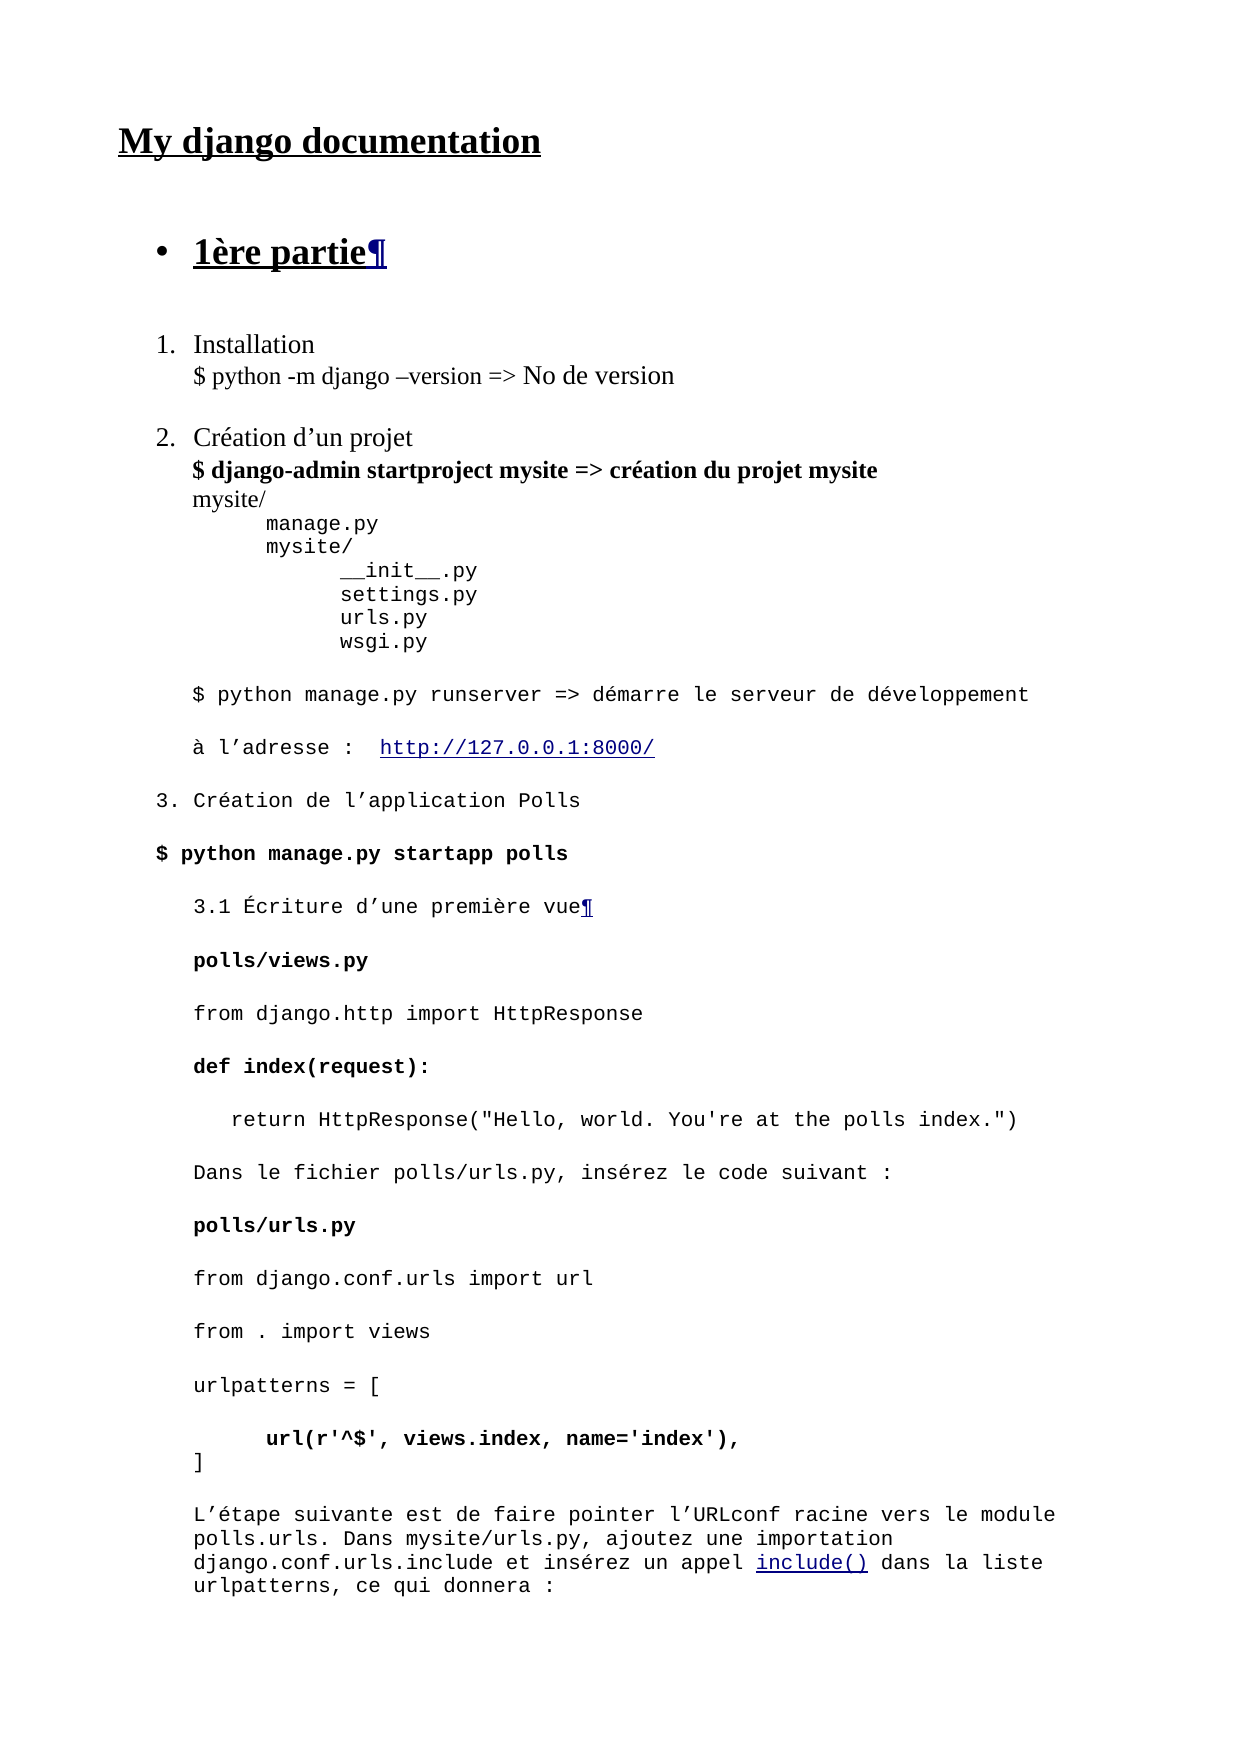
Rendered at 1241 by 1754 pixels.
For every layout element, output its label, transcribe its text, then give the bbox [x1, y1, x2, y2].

list urlpatterns = [ [156, 1374, 1122, 1398]
list L’étape suivante est de faire pointer l’URLconf racine vers le module polls.urls. Dans mysite/urls.py, ajoutez une importation django.conf.urls.include et insérez un appel include() dans la liste urlpatterns, ce qui donnera : [156, 1504, 1122, 1599]
text url(r'^$', views.index, name='index'), [118, 1428, 1122, 1451]
list from . import views [156, 1321, 1122, 1345]
list Dans le fichier polls/urls.py, insérez le code suivant : [156, 1162, 1122, 1186]
list 3.1 Écriture d’une première vue¶ [156, 896, 1122, 920]
list polls/views.py [156, 949, 1122, 973]
list from django.conf.urls import url [156, 1268, 1122, 1292]
list from django.http import HttpResponse [156, 1003, 1122, 1026]
list return HttpResponse("Hello, world. You're at the polls index.") [193, 1109, 1122, 1133]
text $ django-admin startproject mysite => création du projet mysite [118, 453, 1122, 484]
text 3. Création de l’application Polls [118, 790, 1122, 814]
text wsgi.py [118, 631, 1122, 654]
text $ python manage.py runserver => démarre le serveur de développement [118, 684, 1122, 708]
text ] [118, 1451, 1122, 1475]
text My django documentation [118, 118, 1122, 161]
list $ python -m django –version => No de version [156, 359, 1122, 390]
list Installation [156, 328, 1122, 359]
subtitle 1ère partie¶ [156, 229, 1122, 272]
text mysite/ [118, 484, 1122, 513]
text $ python manage.py startapp polls [118, 843, 1122, 867]
text à l’adresse : http://127.0.0.1:8000/ [118, 737, 1122, 761]
text urls.py [118, 607, 1122, 631]
text __init__.py [118, 560, 1122, 583]
text mysite/ [118, 536, 1122, 560]
text manage.py [118, 513, 1122, 536]
list def index(request): [156, 1056, 1122, 1079]
text settings.py [118, 583, 1122, 607]
list Création d’un projet [156, 422, 1122, 453]
list polls/urls.py [156, 1215, 1122, 1239]
